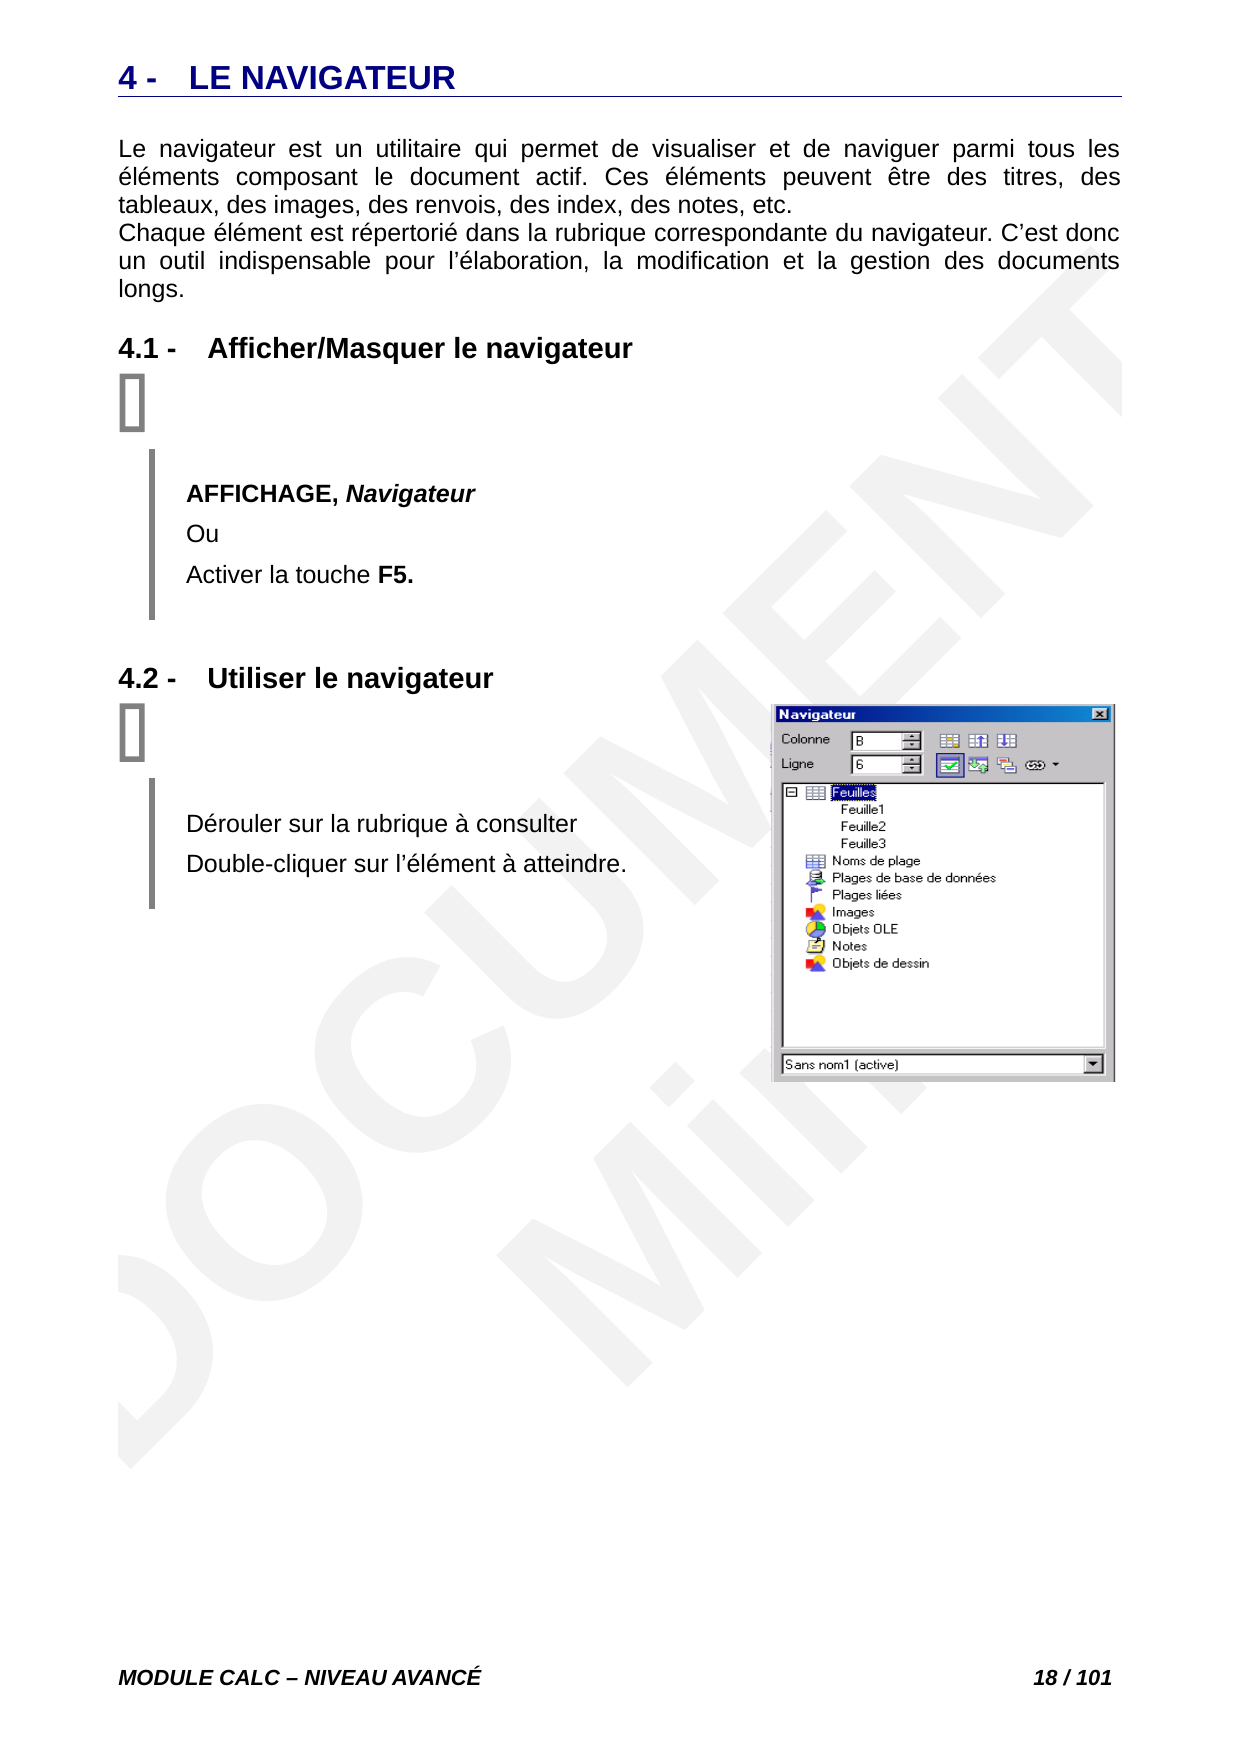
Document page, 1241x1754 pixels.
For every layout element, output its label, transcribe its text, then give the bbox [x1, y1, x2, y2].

text Le navigateur est un utilitaire qui permet de visualiser et de naviguer parmi tous les éléments composant le document actif. Ces éléments peuvent être des titres, des tableaux, des images, des renvois, des index, des notes, etc. [118, 135, 1122, 219]
text Ou [382, 489, 388, 498]
text Ou [454, 489, 460, 500]
text Activer la touche F5. [155, 529, 1122, 620]
text Ou [402, 491, 408, 500]
text 8 [118, 373, 1122, 448]
text Double-cliquer sur l’élément à atteindre. [155, 819, 770, 909]
subtitle Le navigateur [118, 59, 1122, 96]
subtitle Utiliser le navigateur [118, 662, 1122, 694]
text AFFICHAGE, Navigateur [149, 448, 1122, 489]
text 8 [118, 702, 1122, 778]
text Chaque élément est répertorié dans la rubrique correspondante du navigateur. C’est donc un outil indispensable pour l’élaboration, la modification et la gestion des documents longs. [118, 219, 1122, 302]
subtitle Afficher/Masquer le navigateur [118, 332, 1122, 364]
picture [770, 704, 1116, 1082]
text Dérouler sur la rubrique à consulter [155, 778, 770, 819]
text Ou [155, 489, 1122, 529]
